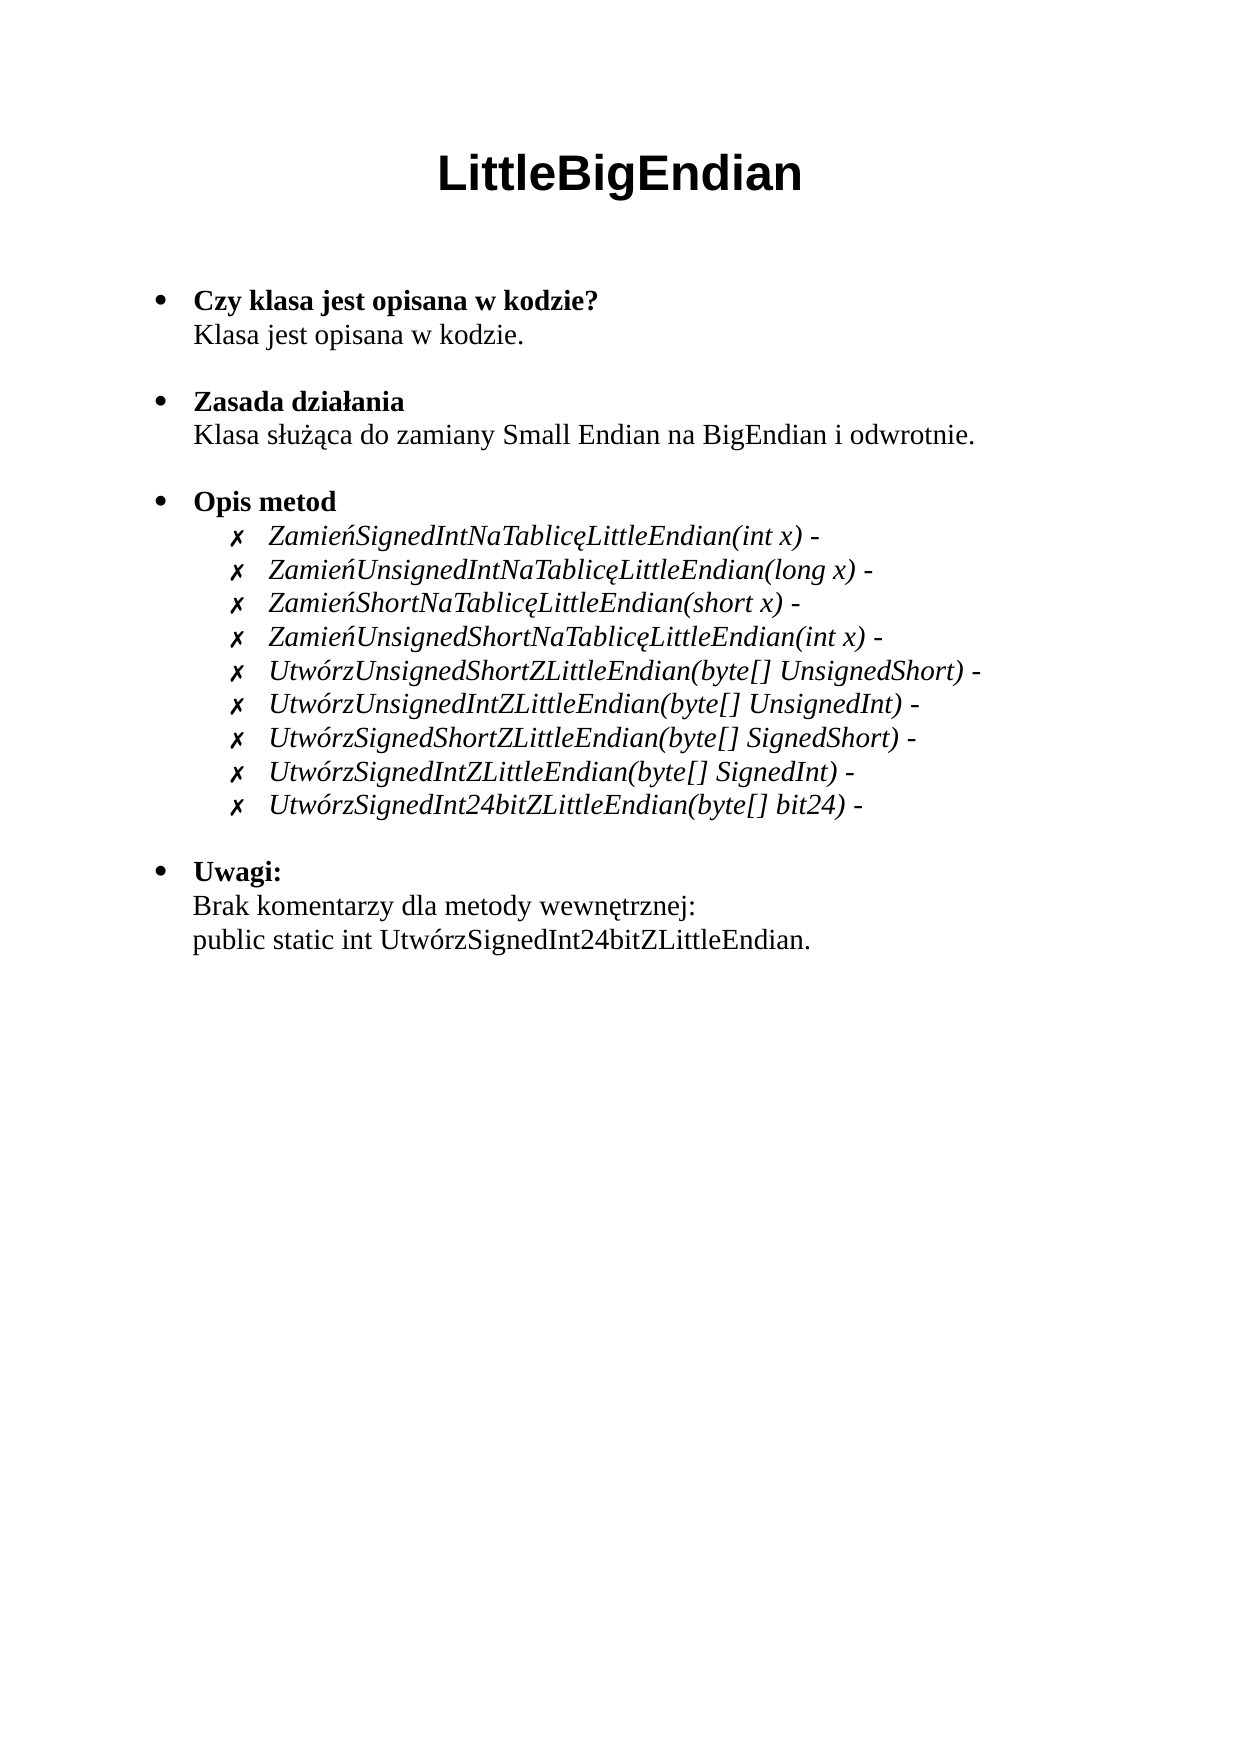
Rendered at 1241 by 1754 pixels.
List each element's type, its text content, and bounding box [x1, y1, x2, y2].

list Klasa jest opisana w kodzie. [193, 317, 1122, 384]
list UtwórzUnsignedIntZLittleEndian(byte[] UnsignedInt) - [231, 686, 1122, 720]
list UtwórzUnsignedShortZLittleEndian(byte[] UnsignedShort) - [231, 653, 1122, 686]
list Klasa służąca do zamiany Small Endian na BigEndian i odwrotnie. [193, 417, 1122, 484]
list Uwagi: [156, 854, 1122, 888]
list ZamieńUnsignedIntNaTablicęLittleEndian(long x) - [231, 552, 1122, 586]
text public static int UtwórzSignedInt24bitZLittleEndian. [192, 922, 1122, 955]
list Czy klasa jest opisana w kodzie? [156, 283, 1122, 317]
list UtwórzSignedIntZLittleEndian(byte[] SignedInt) - [231, 754, 1122, 787]
list UtwórzSignedInt24bitZLittleEndian(byte[] bit24) - [231, 787, 1122, 821]
list UtwórzSignedShortZLittleEndian(byte[] SignedShort) - [231, 720, 1122, 754]
list ZamieńShortNaTablicęLittleEndian(short x) - [231, 586, 1122, 619]
list ZamieńSignedIntNaTablicęLittleEndian(int x) - [231, 518, 1122, 552]
list Zasada działania [156, 384, 1122, 417]
text Brak komentarzy dla metody wewnętrznej: [192, 888, 1122, 922]
subtitle LittleBigEndian [118, 143, 1122, 201]
list Opis metod [156, 484, 1122, 518]
list ZamieńUnsignedShortNaTablicęLittleEndian(int x) - [231, 619, 1122, 653]
